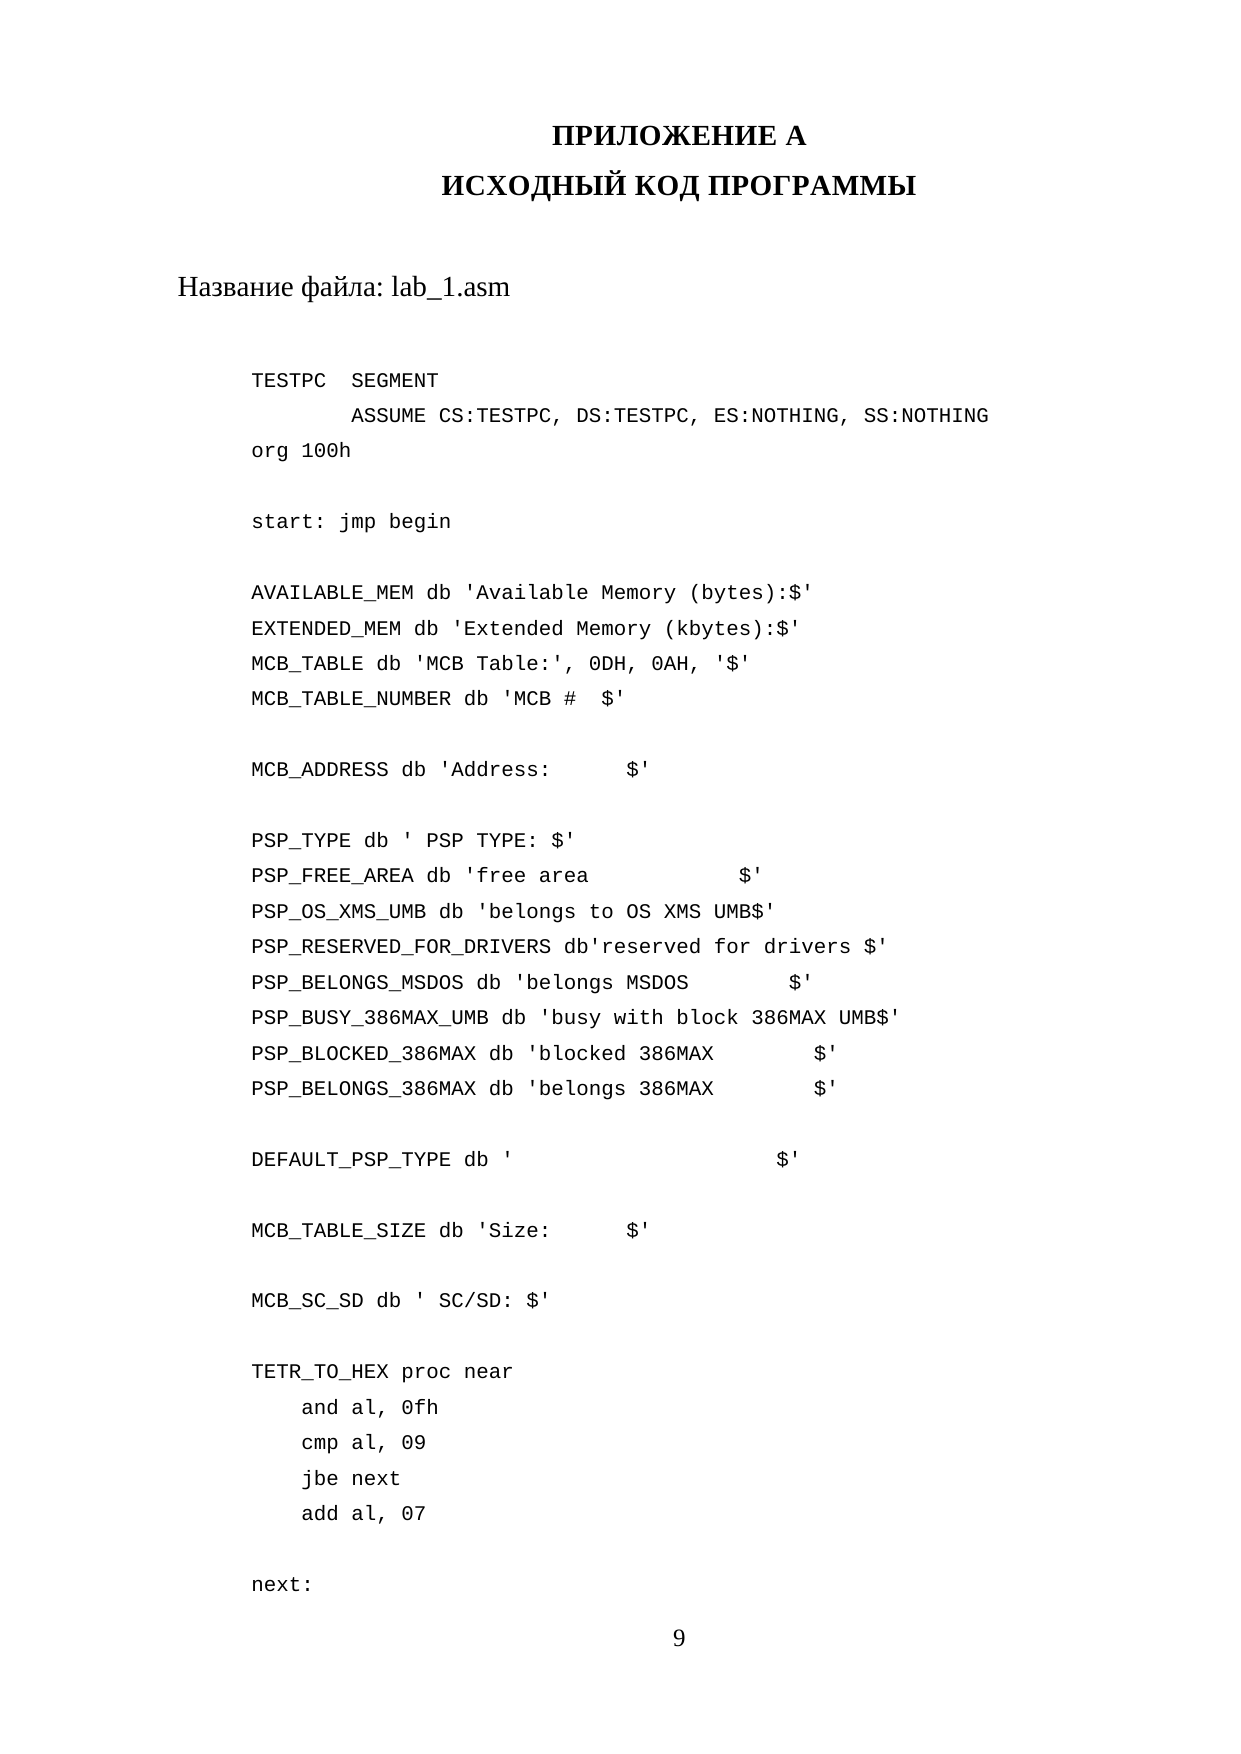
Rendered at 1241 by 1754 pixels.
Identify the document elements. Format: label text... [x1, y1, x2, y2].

text TESTPC SEGMENT [177, 370, 1181, 393]
text PSP_RESERVED_FOR_DRIVERS db'reserved for drivers $' [177, 936, 1181, 960]
text Название файла: lab_1.asm [177, 269, 1181, 303]
text ИСХОДНЫЙ КОД ПРОГРАММЫ [177, 168, 1181, 202]
text PSP_OS_XMS_UMB db 'belongs to OS XMS UMB$' [177, 901, 1181, 924]
text PSP_BLOCKED_386MAX db 'blocked 386MAX $' [177, 1043, 1181, 1066]
text and al, 0fh [177, 1397, 1181, 1420]
text org 100h [177, 441, 1181, 464]
text MCB_TABLE db 'MCB Table:', 0DH, 0AH, '$' [177, 653, 1181, 677]
text PSP_FREE_AREA db 'free area $' [177, 866, 1181, 889]
text AVAILABLE_MEM db 'Available Memory (bytes):$' [177, 582, 1181, 606]
text DEFAULT_PSP_TYPE db ' $' [177, 1149, 1181, 1172]
text next: [177, 1574, 1181, 1597]
text MCB_TABLE_NUMBER db 'MCB # $' [177, 688, 1181, 712]
text MCB_TABLE_SIZE db 'Size: $' [177, 1220, 1181, 1243]
text EXTENDED_MEM db 'Extended Memory (kbytes):$' [177, 618, 1181, 641]
text PSP_TYPE db ' PSP TYPE: $' [177, 830, 1181, 854]
text ASSUME CS:TESTPC, DS:TESTPC, ES:NOTHING, SS:NOTHING [177, 405, 1181, 429]
text start: jmp begin [177, 511, 1181, 535]
text PSP_BELONGS_386MAX db 'belongs 386MAX $' [177, 1078, 1181, 1102]
text MCB_SC_SD db ' SC/SD: $' [177, 1291, 1181, 1314]
text PSP_BUSY_386MAX_UMB db 'busy with block 386MAX UMB$' [177, 1007, 1181, 1031]
text add al, 07 [177, 1503, 1181, 1527]
text MCB_ADDRESS db 'Address: $' [177, 759, 1181, 783]
text jbe next [177, 1468, 1181, 1491]
text ПРИЛОЖЕНИЕ А [177, 118, 1181, 152]
text TETR_TO_HEX proc near [177, 1361, 1181, 1385]
text cmp al, 09 [177, 1432, 1181, 1456]
text PSP_BELONGS_MSDOS db 'belongs MSDOS $' [177, 972, 1181, 995]
